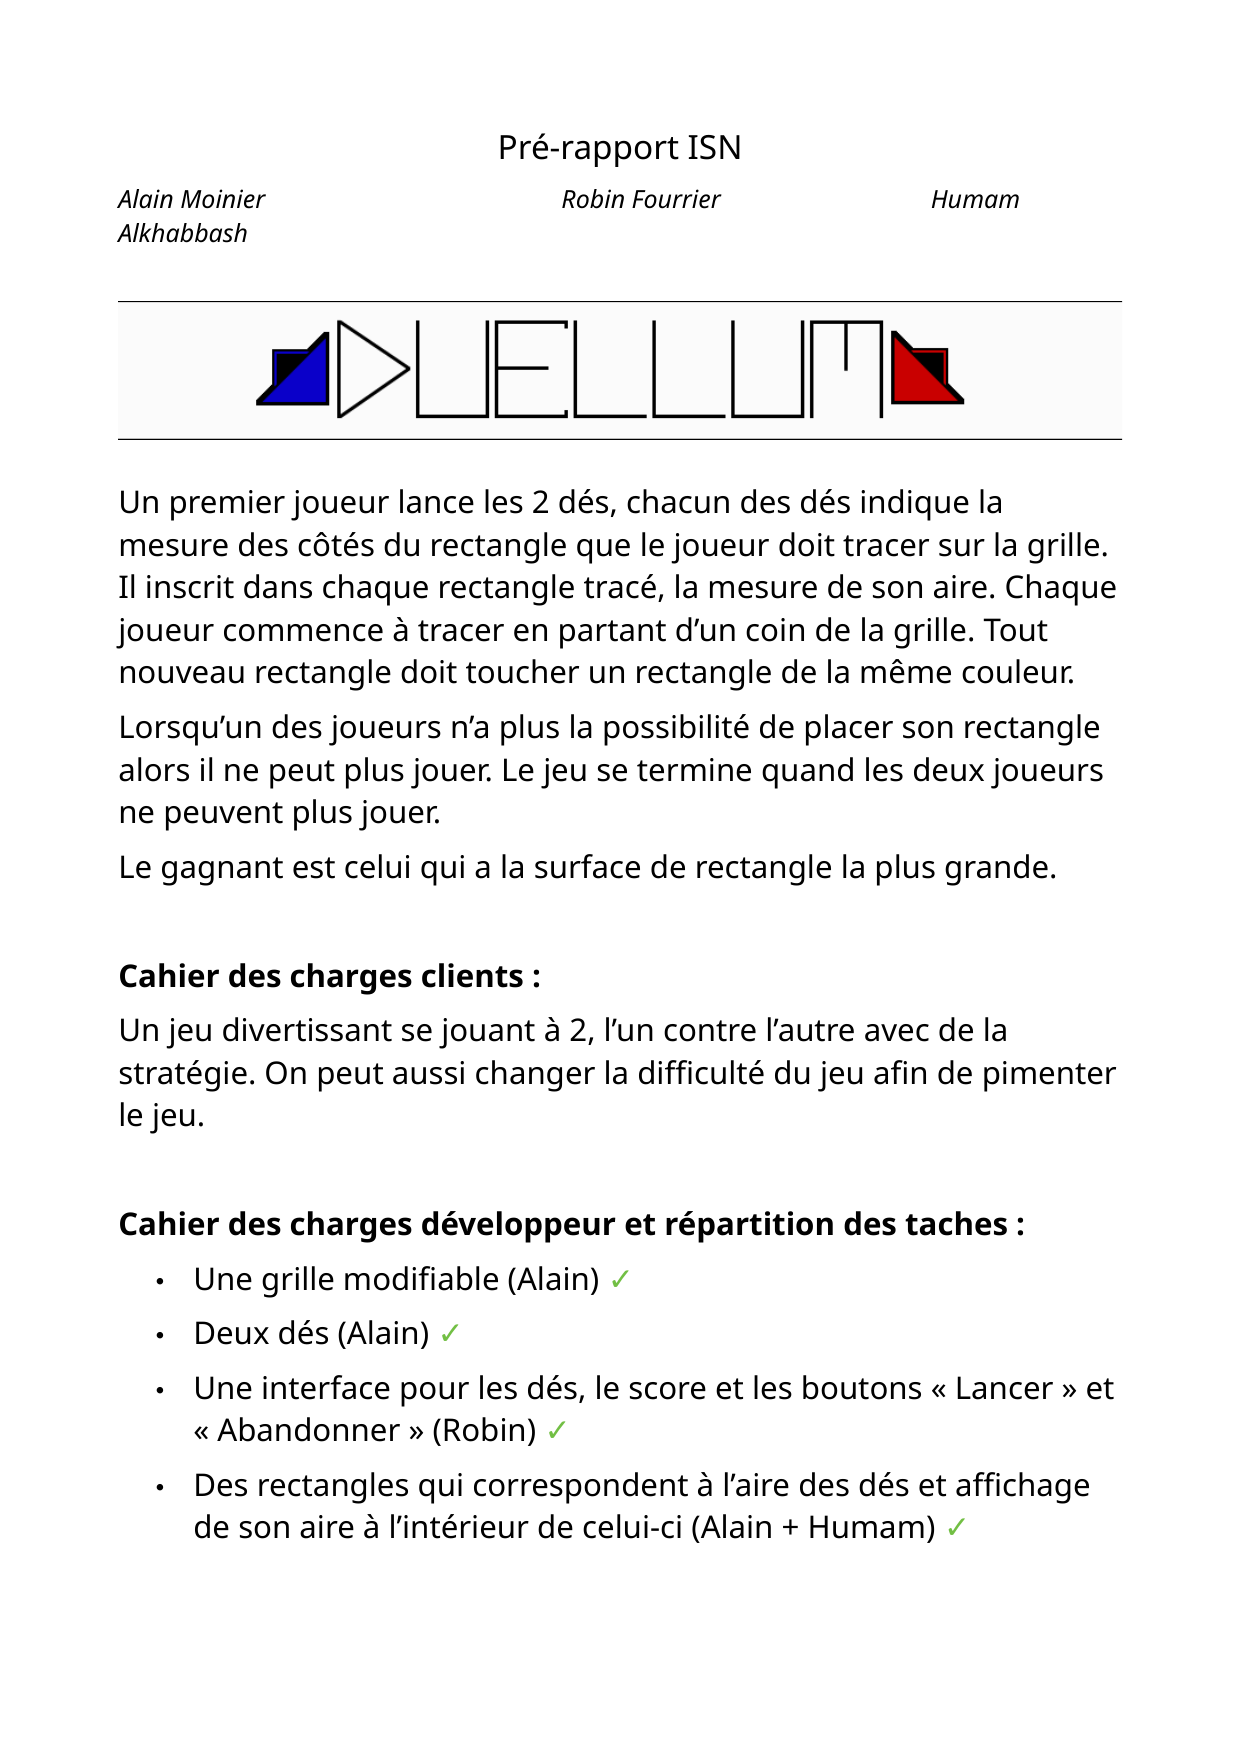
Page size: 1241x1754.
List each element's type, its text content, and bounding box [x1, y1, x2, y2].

text Cahier des charges développeur et répartition des taches : [118, 1202, 1122, 1245]
text Pré-rapport ISN [118, 124, 1122, 169]
text Alain Moinier Robin Fourrier Humam Alkhabbash [118, 181, 1122, 249]
list Une grille modifiable (Alain) ✓ [156, 1257, 1122, 1299]
text Cahier des charges clients : [118, 953, 1122, 996]
text Un jeu divertissant se jouant à 2, l’un contre l’autre avec de la stratégie. On peut aussi changer la difficulté du jeu afin de pimenter le jeu. [118, 1008, 1122, 1136]
list Deux dés (Alain) ✓ [156, 1311, 1122, 1354]
text Lorsqu’un des joueurs n’a plus la possibilité de placer son rectangle alors il ne peut plus jouer. Le jeu se termine quand les deux joueurs ne peuvent plus jouer. [118, 705, 1122, 833]
list Une interface pour les dés, le score et les boutons « Lancer » et « Abandonner » (Robin) ✓ [156, 1366, 1122, 1451]
list Des rectangles qui correspondent à l’aire des dés et affichage de son aire à l’intérieur de celui-ci (Alain + Humam) ✓ [156, 1463, 1122, 1548]
text Le gagnant est celui qui a la surface de rectangle la plus grande. [118, 844, 1122, 887]
text Un premier joueur lance les 2 dés, chacun des dés indique la mesure des côtés du rectangle que le joueur doit tracer sur la grille. Il inscrit dans chaque rectangle tracé, la mesure de son aire. Chaque joueur commence à tracer en partant d’un coin de la grille. Tout nouveau rectangle doit toucher un rectangle de la même couleur. [118, 480, 1122, 693]
